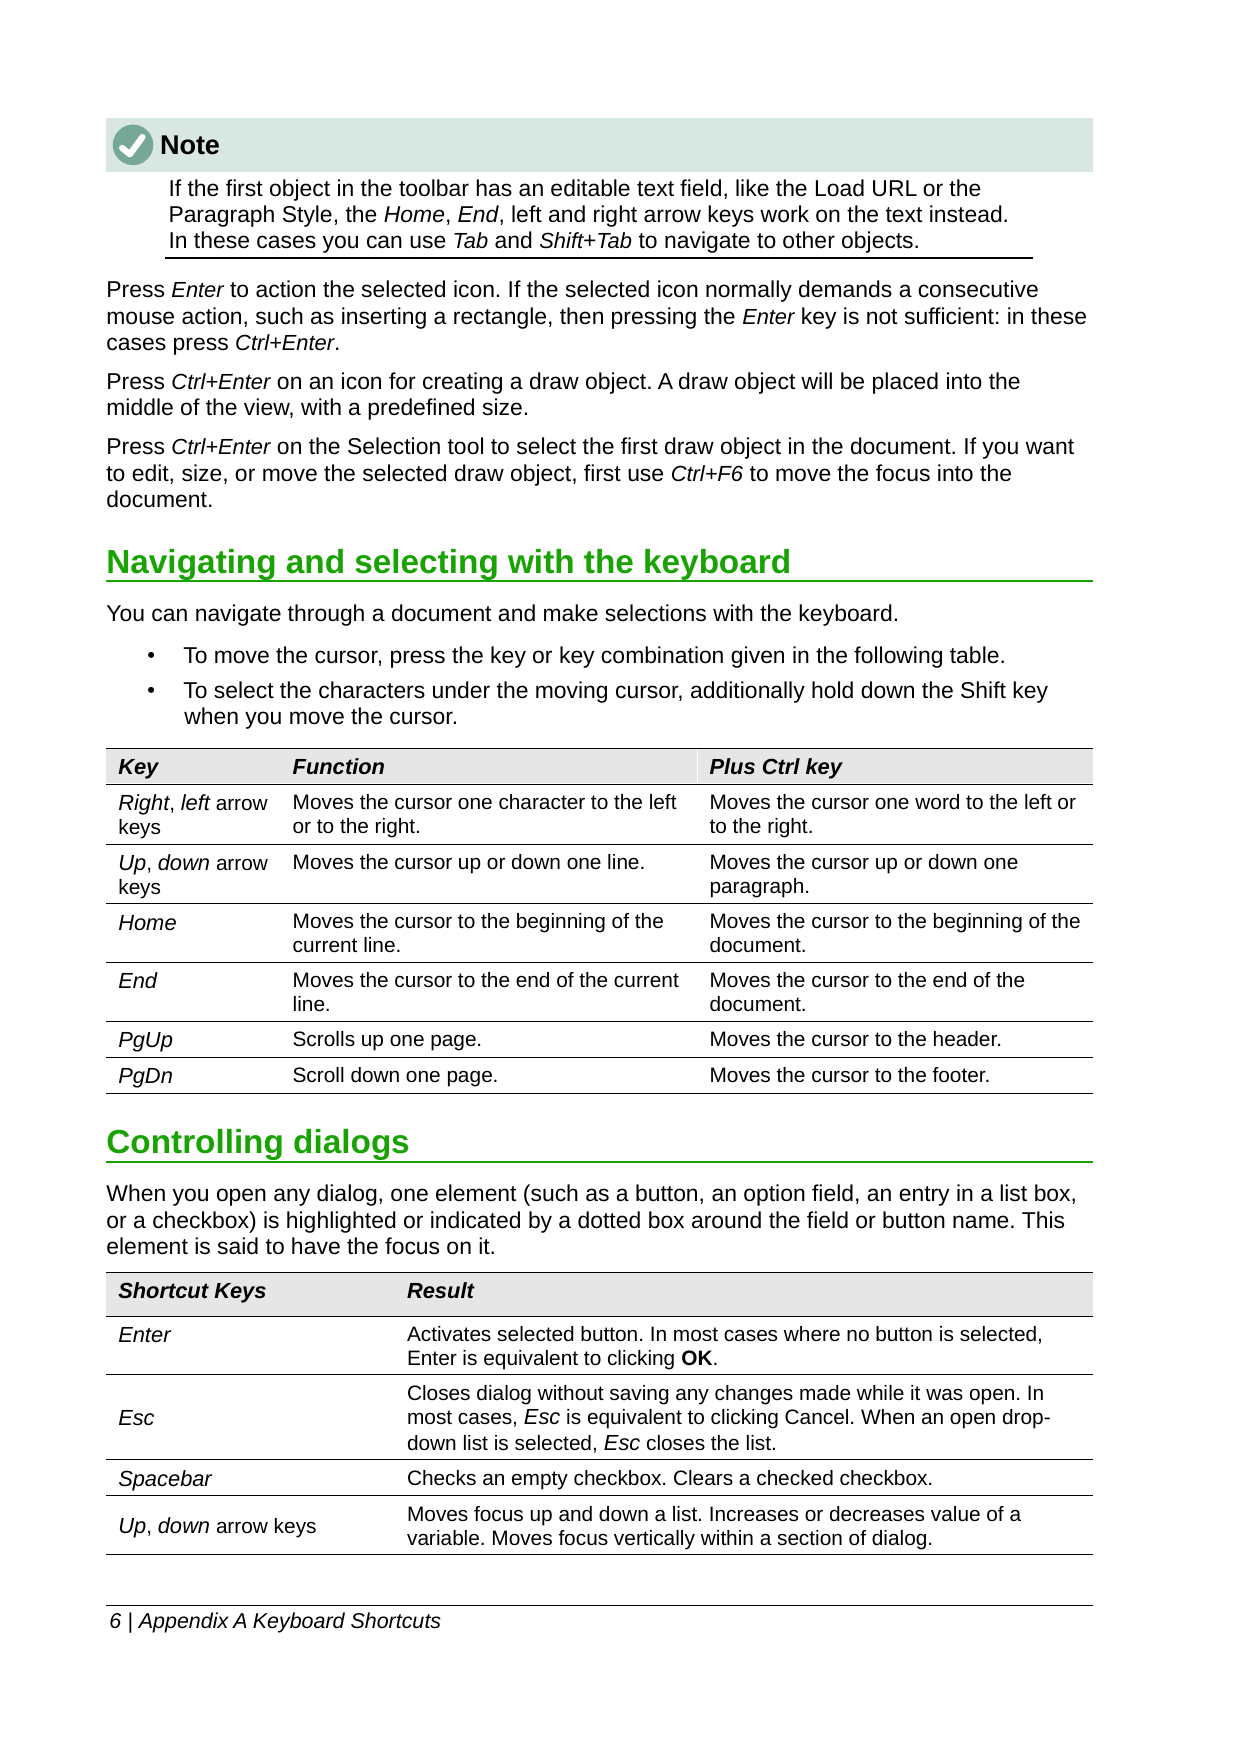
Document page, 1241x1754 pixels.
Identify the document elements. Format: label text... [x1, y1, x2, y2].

table_cell Moves the cursor to the end of the document. [698, 963, 1093, 1021]
table_cell Moves the cursor up or down one paragraph. [698, 845, 1093, 903]
table_cell Up, down arrow keys [106, 845, 281, 903]
table_header Result [395, 1273, 1093, 1316]
text If the first object in the toolbar has an editable text field, like the Load URL or the Paragraph Style, the Home, End, left and right arrow keys work on the text instead. In these cases you can use Tab and Shift+Tab to navigate to other objects. [165, 172, 1033, 257]
table_cell Right, left arrow keys [106, 785, 281, 843]
table_header Plus Ctrl key [698, 749, 1093, 783]
table_cell Moves the cursor to the end of the current line. [281, 963, 697, 1021]
table_cell Enter [106, 1317, 395, 1374]
text Press Enter to action the selected icon. If the selected icon normally demands a consecutive mouse action, such as inserting a rectangle, then pressing the Enter key is not sufficient: in these cases press Ctrl+Enter. [106, 276, 1093, 356]
table_cell PgDn [106, 1058, 281, 1092]
table_cell Spacebar [106, 1460, 395, 1495]
table_cell Moves focus up and down a list. Increases or decreases value of a variable. Moves focus vertically within a section of dialog. [395, 1496, 1093, 1554]
table_cell Moves the cursor to the beginning of the document. [698, 904, 1093, 962]
list To move the cursor, press the key or key combination given in the following table. [144, 639, 1093, 668]
list To select the characters under the moving cursor, additionally hold down the Shift key when you move the cursor. [144, 674, 1093, 733]
subtitle Navigating and selecting with the keyboard [106, 542, 1093, 580]
table_header Shortcut Keys [106, 1273, 395, 1316]
subtitle Note [106, 118, 1093, 172]
table_cell Esc [106, 1375, 395, 1459]
table_cell Moves the cursor to the header. [698, 1022, 1093, 1057]
table_cell End [106, 963, 281, 1021]
table_cell Moves the cursor up or down one line. [281, 845, 697, 903]
table_cell Scrolls up one page. [281, 1022, 697, 1057]
table_header Key [106, 749, 281, 783]
table_cell PgUp [106, 1022, 281, 1057]
text When you open any dialog, one element (such as a button, an option field, an entry in a list box, or a checkbox) is highlighted or indicated by a dotted box around the field or button name. This element is said to have the focus on it. [106, 1180, 1093, 1259]
subtitle Controlling dialogs [106, 1122, 1093, 1161]
table_cell Moves the cursor one character to the left or to the right. [281, 785, 697, 843]
table_cell Activates selected button. In most cases where no button is selected, Enter is equivalent to clicking OK. [395, 1317, 1093, 1374]
table_cell Moves the cursor to the beginning of the current line. [281, 904, 697, 962]
table_cell Scroll down one page. [281, 1058, 697, 1092]
table_cell Moves the cursor one word to the left or to the right. [698, 785, 1093, 843]
text Press Ctrl+Enter on the Selection tool to select the first draw object in the document. If you want to edit, size, or move the selected draw object, first use Ctrl+F6 to move the focus into the document. [106, 433, 1093, 512]
table_cell Moves the cursor to the footer. [698, 1058, 1093, 1092]
table_cell Up, down arrow keys [106, 1496, 395, 1554]
table_cell Home [106, 904, 281, 962]
table_header Function [281, 749, 697, 783]
list You can navigate through a document and make selections with the keyboard. [106, 600, 1093, 626]
text Press Ctrl+Enter on an icon for creating a draw object. A draw object will be placed into the middle of the view, with a predefined size. [106, 368, 1093, 421]
table_cell Closes dialog without saving any changes made while it was open. In most cases, Esc is equivalent to clicking Cancel. When an open drop-down list is selected, Esc closes the list. [395, 1375, 1093, 1459]
table_cell Checks an empty checkbox. Clears a checked checkbox. [395, 1460, 1093, 1495]
